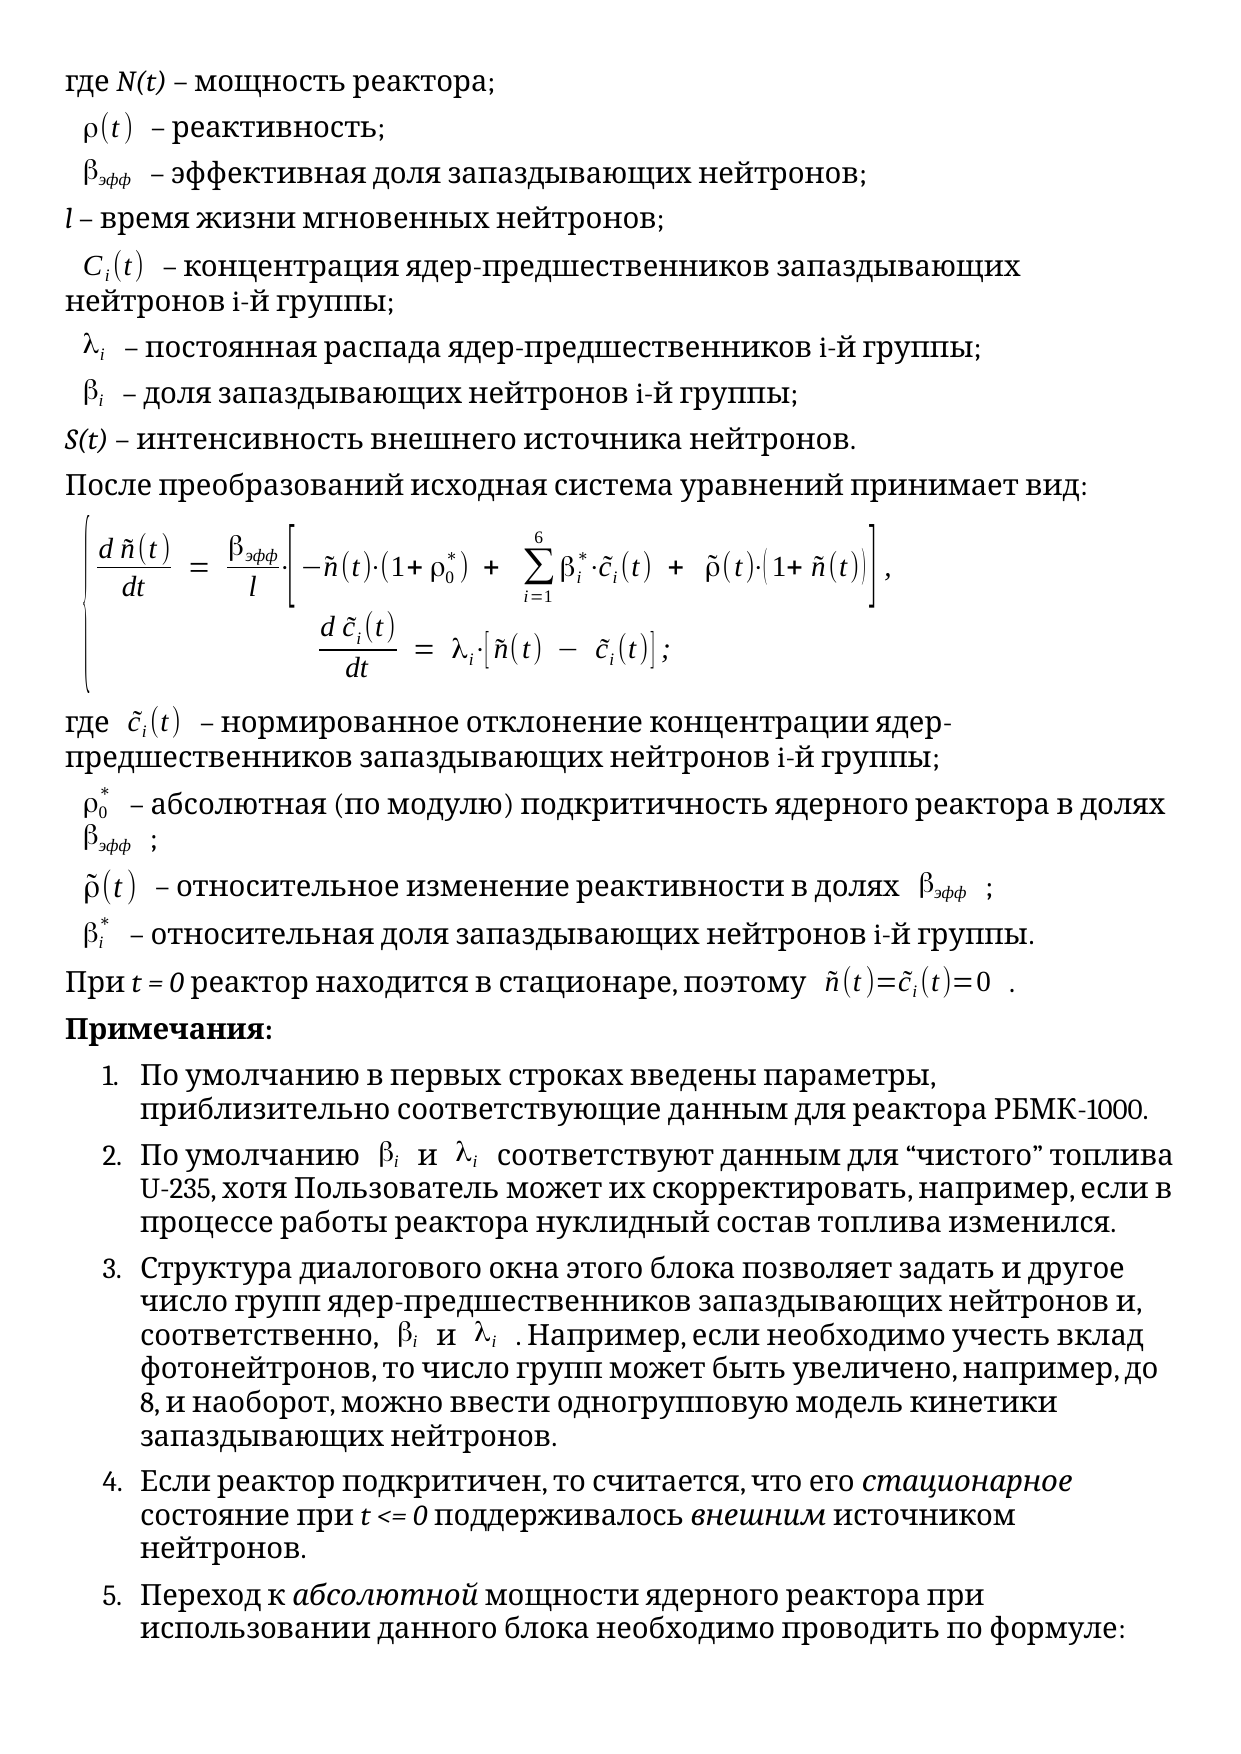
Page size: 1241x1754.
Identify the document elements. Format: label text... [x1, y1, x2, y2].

table_cell Блок реализует классическую модель кинетики нейтронов, дифференциальные уравнения которой получены на основании известных уравнений кинетики “точечного” ядерного реактора в односкоростном приближении. Блок имеет один входной и один выходной сигнал. Данный типовой блок соответствует постоянному (во времени) интенсивности внешнего источника нейтронов. Входным сигналом в блок является абсолютное изменение реактивности. Выходным сигналом из блока являются либо безразмерное отклонение нейтронной мощности, либо безразмерная нейтронная мощность. Свойства: Эффективная доля запаздывающих нейтронов. Начальная подкритичность (в долях). Время жизни мгновенных нейтронов, сек. Число групп запаздывающих нейтронов. Относительные доли групп запаздывающих нейтронов. Постоянные распада групп запаздывающих нейтронов. Нормировка (1 – если выход блока нормированная мощность; 0 – если выход блока нормированные отклонения мощности) Математическая модель данного блока получена на основании известных уравнений кинетики “точечного” ядерного реактора в односкоростном приближении (т.е. процесс деления ядер осуществляется нейтронами одной энергетической группы – либо только тепловыми, либо только быстрыми): где N(t) – мощность реактора; – реактивность; – эффективная доля запаздывающих нейтронов; l – время жизни мгновенных нейтронов; – концентрация ядер-предшественников запаздывающих нейтронов i-й группы; – постоянная распада ядер-предшественников i-й группы; – доля запаздывающих нейтронов i-й группы; S(t) – интенсивность внешнего источника нейтронов. После преобразований исходная система уравнений принимает вид: где– нормированное отклонение концентрации ядер-предшественников запаздывающих нейтронов i-й группы; – абсолютная (по модулю) подкритичность ядерного реактора в долях; – относительное изменение реактивности в долях; – относительная доля запаздывающих нейтронов i-й группы. При t = 0 реактор находится в стационаре, поэтому. Примечания: По умолчанию в первых строках введены параметры, приблизительно соответствующие данным для реактора РБМК-1000. По умолчаниюисоответствуют данным для “чистого” топлива U-235, хотя Пользователь может их скорректировать, например, если в процессе работы реактора нуклидный состав топлива изменился. Структура диалогового окна этого блока позволяет задать и другое число групп ядер-предшественников запаздывающих нейтронов и, соответственно,и. Например, если необходимо учесть вклад фотонейтронов, то число групп может быть увеличено, например, до 8, и наоборот, можно ввести одногрупповую модель кинетики запаздывающих нейтронов. Если реактор подкритичен, то считается, что его стационарное состояние при t <= 0 поддерживалось внешним источником нейтронов. Переход к абсолютной мощности ядерного реактора при использовании данного блока необходимо проводить по формуле:, где N(0) – стационарное значение мощности при t = 0. [59, 59, 1181, 1651]
